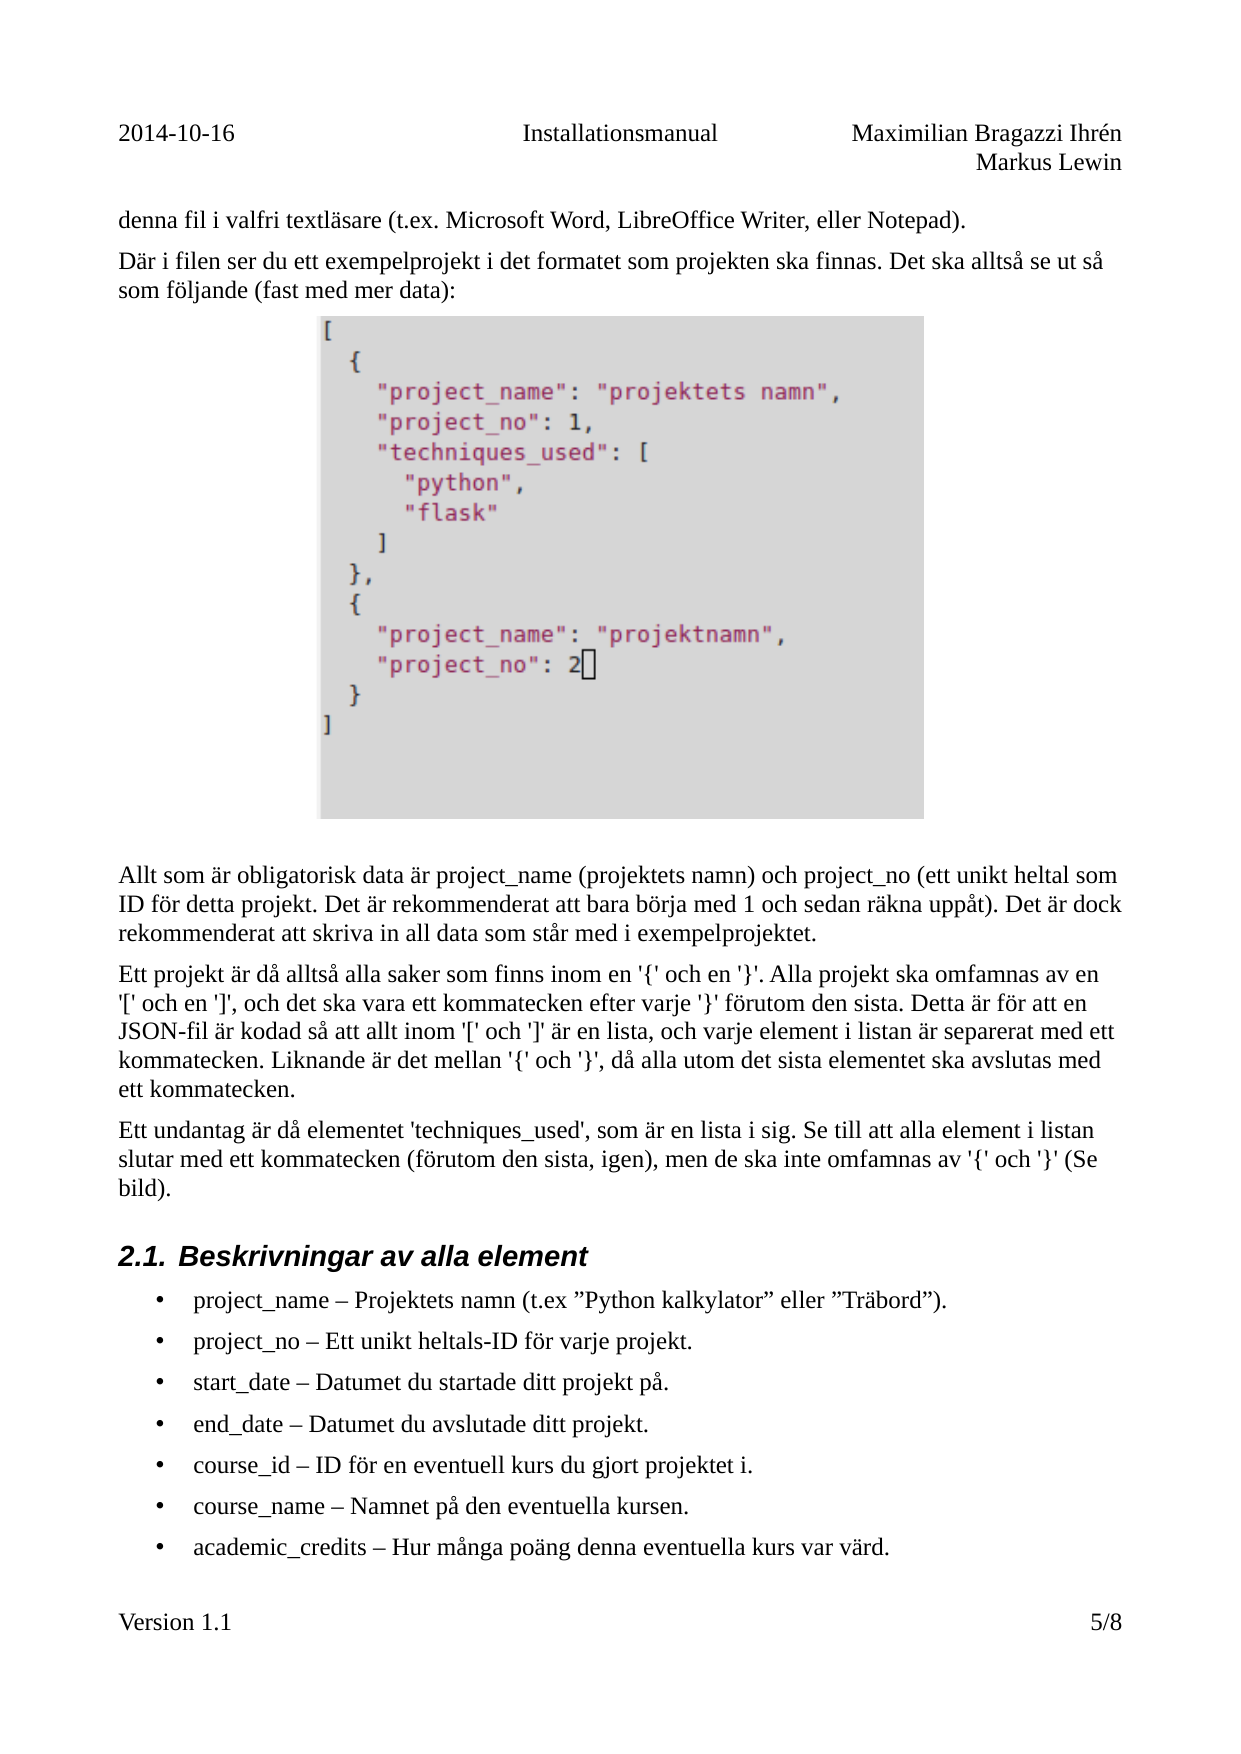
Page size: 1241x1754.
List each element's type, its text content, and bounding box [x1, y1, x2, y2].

picture [316, 316, 924, 819]
list project_no – Ett unikt heltals-ID för varje projekt. [156, 1326, 1122, 1355]
list course_name – Namnet på den eventuella kursen. [156, 1491, 1122, 1520]
text Ett projekt är då alltså alla saker som finns inom en '{' och en '}'. Alla projekt ska omfamnas av en '[' och en ']', och det ska vara ett kommatecken efter varje '}' förutom den sista. Detta är för att en JSON-fil är kodad så att allt inom '[' och ']' är en lista, och varje element i listan är separerat med ett kommatecken. Liknande är det mellan '{' och '}', då alla utom det sista elementet ska avslutas med ett kommatecken. [118, 959, 1122, 1103]
list course_id – ID för en eventuell kurs du gjort projektet i. [156, 1450, 1122, 1479]
subtitle Beskrivningar av alla element [118, 1239, 1122, 1272]
list project_name – Projektets namn (t.ex ”Python kalkylator” eller ”Träbord”). [156, 1285, 1122, 1314]
text Ett undantag är då elementet 'techniques_used', som är en lista i sig. Se till att alla element i listan slutar med ett kommatecken (förutom den sista, igen), men de ska inte omfamnas av '{' och '}' (Se bild). [118, 1115, 1122, 1201]
text Där i filen ser du ett exempelprojekt i det formatet som projekten ska finnas. Det ska alltså se ut så som följande (fast med mer data): [118, 246, 1122, 304]
list academic_credits – Hur många poäng denna eventuella kurs var värd. [156, 1532, 1122, 1561]
list end_date – Datumet du avslutade ditt projekt. [156, 1409, 1122, 1437]
text denna fil i valfri textläsare (t.ex. Microsoft Word, LibreOffice Writer, eller Notepad). [118, 205, 1122, 234]
text Allt som är obligatorisk data är project_name (projektets namn) och project_no (ett unikt heltal som ID för detta projekt. Det är rekommenderat att bara börja med 1 och sedan räkna uppåt). Det är dock rekommenderat att skriva in all data som står med i exempelprojektet. [118, 860, 1122, 946]
list start_date – Datumet du startade ditt projekt på. [156, 1367, 1122, 1396]
